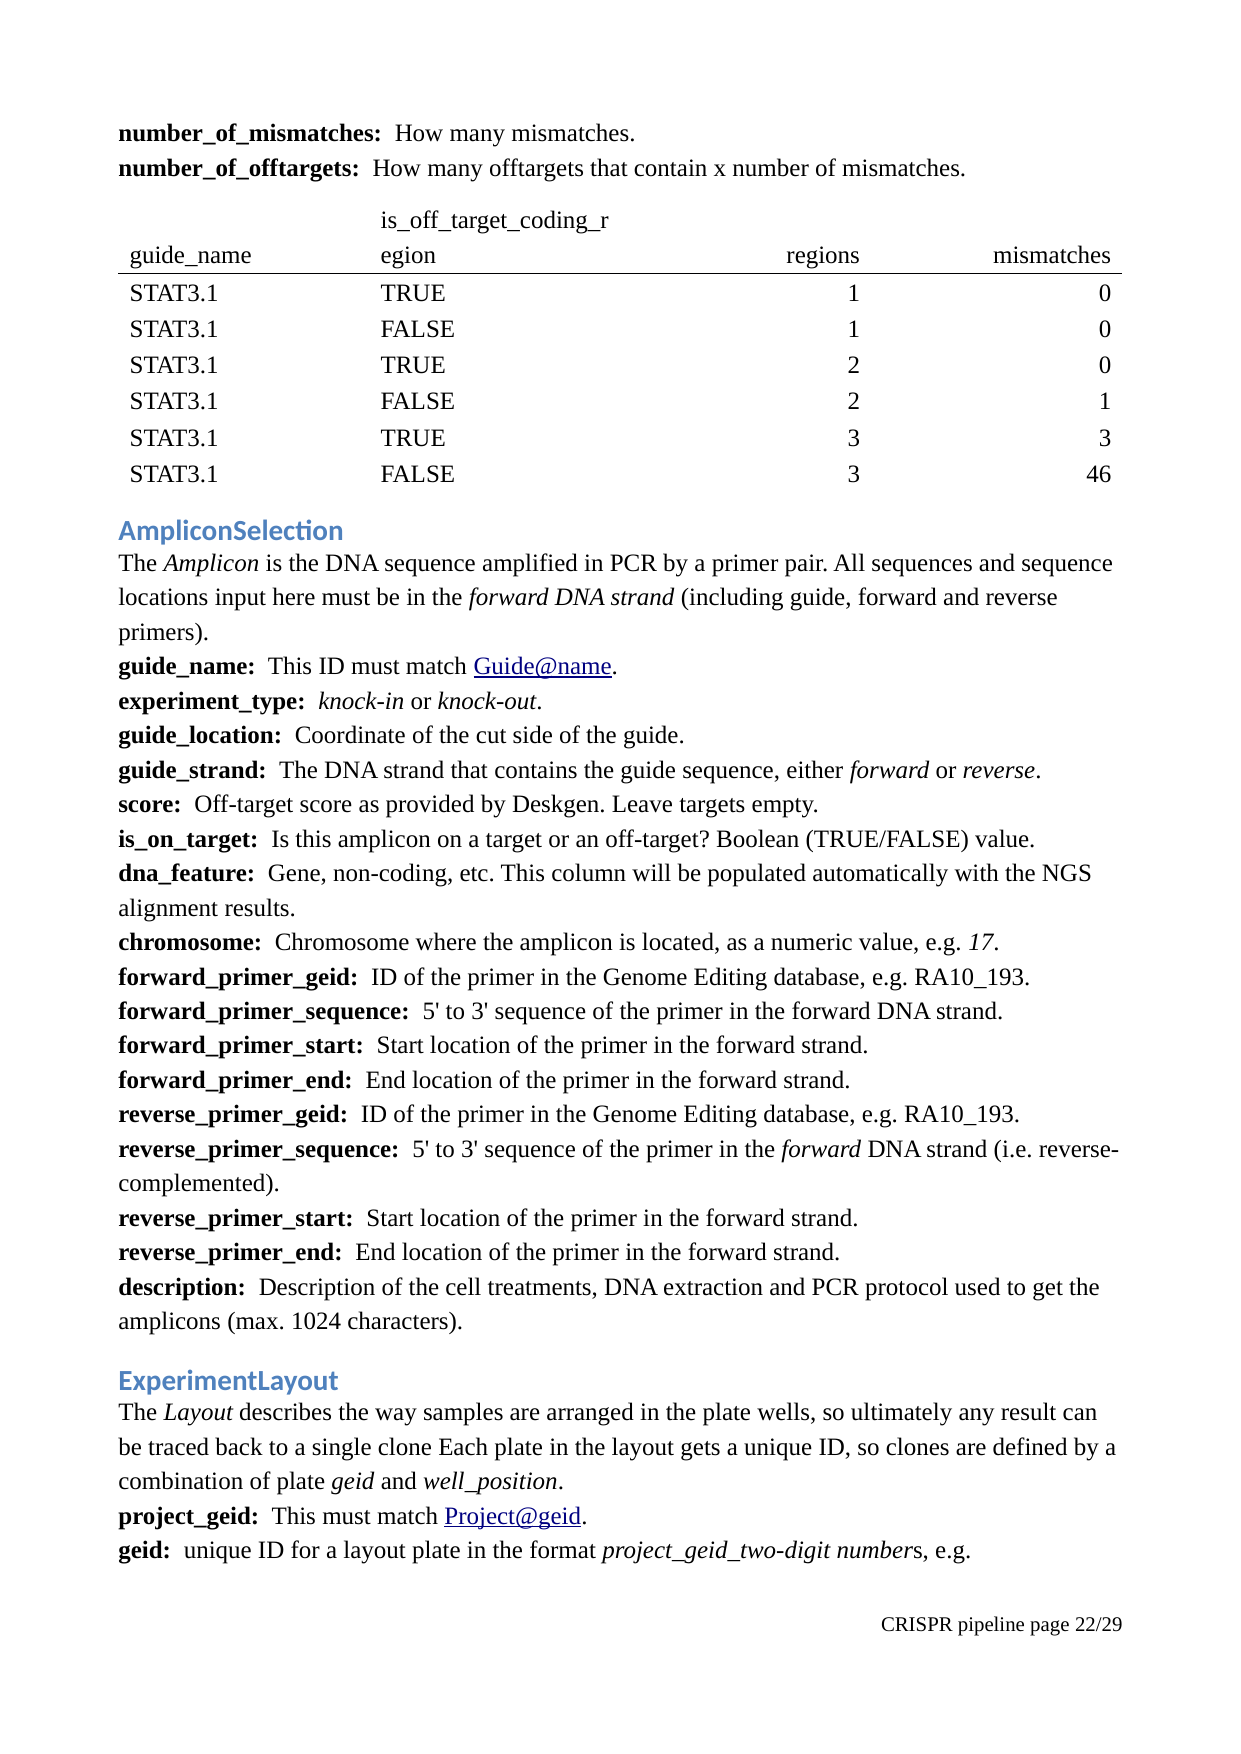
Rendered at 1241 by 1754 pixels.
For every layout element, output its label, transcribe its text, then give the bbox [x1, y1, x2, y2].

table_cell 1 [871, 383, 1122, 419]
table_cell 2 [620, 346, 871, 383]
table_cell 3 [871, 419, 1122, 455]
table_cell FALSE [369, 383, 620, 419]
table_header regions [620, 202, 871, 272]
table_cell STAT3.1 [118, 455, 369, 491]
table_cell 1 [620, 310, 871, 346]
table_cell STAT3.1 [118, 419, 369, 455]
table_cell STAT3.1 [118, 274, 369, 310]
table_cell 3 [620, 455, 871, 491]
subtitle AmpliconSelection [118, 512, 1122, 548]
table_cell TRUE [369, 419, 620, 455]
table_cell STAT3.1 [118, 346, 369, 383]
table_cell 0 [871, 346, 1122, 383]
text The Layout describes the way samples are arranged in the plate wells, so ultimately any result can be traced back to a single clone Each plate in the layout gets a unique ID, so clones are defined by a combination of plate geid and well_position. project_geid: This must match Project@geid. geid: unique ID for a layout plate in the format project_geid_two-digit numbers, e.g. [118, 1397, 1122, 1564]
table_cell 3 [620, 419, 871, 455]
table_cell STAT3.1 [118, 383, 369, 419]
text The Amplicon is the DNA sequence amplified in PCR by a primer pair. All sequences and sequence locations input here must be in the forward DNA strand (including guide, forward and reverse primers). guide_name: This ID must match Guide@name. experiment_type: knock-in or knock-out. guide_location: Coordinate of the cut side of the guide. guide_strand: The DNA strand that contains the guide sequence, either forward or reverse. score: Off-target score as provided by Deskgen. Leave targets empty. is_on_target: Is this amplicon on a target or an off-target? Boolean (TRUE/FALSE) value. dna_feature: Gene, non-coding, etc. This column will be populated automatically with the NGS alignment results. chromosome: Chromosome where the amplicon is located, as a numeric value, e.g. 17. forward_primer_geid: ID of the primer in the Genome Editing database, e.g. RA10_193. forward_primer_sequence: 5' to 3' sequence of the primer in the forward DNA strand. forward_primer_start: Start location of the primer in the forward strand. forward_primer_end: End location of the primer in the forward strand. reverse_primer_geid: ID of the primer in the Genome Editing database, e.g. RA10_193. reverse_primer_sequence: 5' to 3' sequence of the primer in the forward DNA strand (i.e. reverse-complemented). reverse_primer_start: Start location of the primer in the forward strand. reverse_primer_end: End location of the primer in the forward strand. description: Description of the cell treatments, DNA extraction and PCR protocol used to get the amplicons (max. 1024 characters). [118, 548, 1122, 1335]
table_cell 1 [620, 274, 871, 310]
table_header mismatches [871, 202, 1122, 272]
table_cell 2 [620, 383, 871, 419]
table_header is_off_target_coding_region [369, 202, 620, 272]
text number_of_mismatches: How many mismatches. number_of_offtargets: How many offtargets that contain x number of mismatches. [118, 118, 1122, 181]
table_cell FALSE [369, 310, 620, 346]
table_cell TRUE [369, 346, 620, 383]
table_header guide_name [118, 202, 369, 272]
table_cell FALSE [369, 455, 620, 491]
table_cell TRUE [369, 274, 620, 310]
subtitle ExperimentLayout [118, 1362, 1122, 1397]
table_cell 0 [871, 274, 1122, 310]
table_cell 46 [871, 455, 1122, 491]
table_cell 0 [871, 310, 1122, 346]
table_cell STAT3.1 [118, 310, 369, 346]
